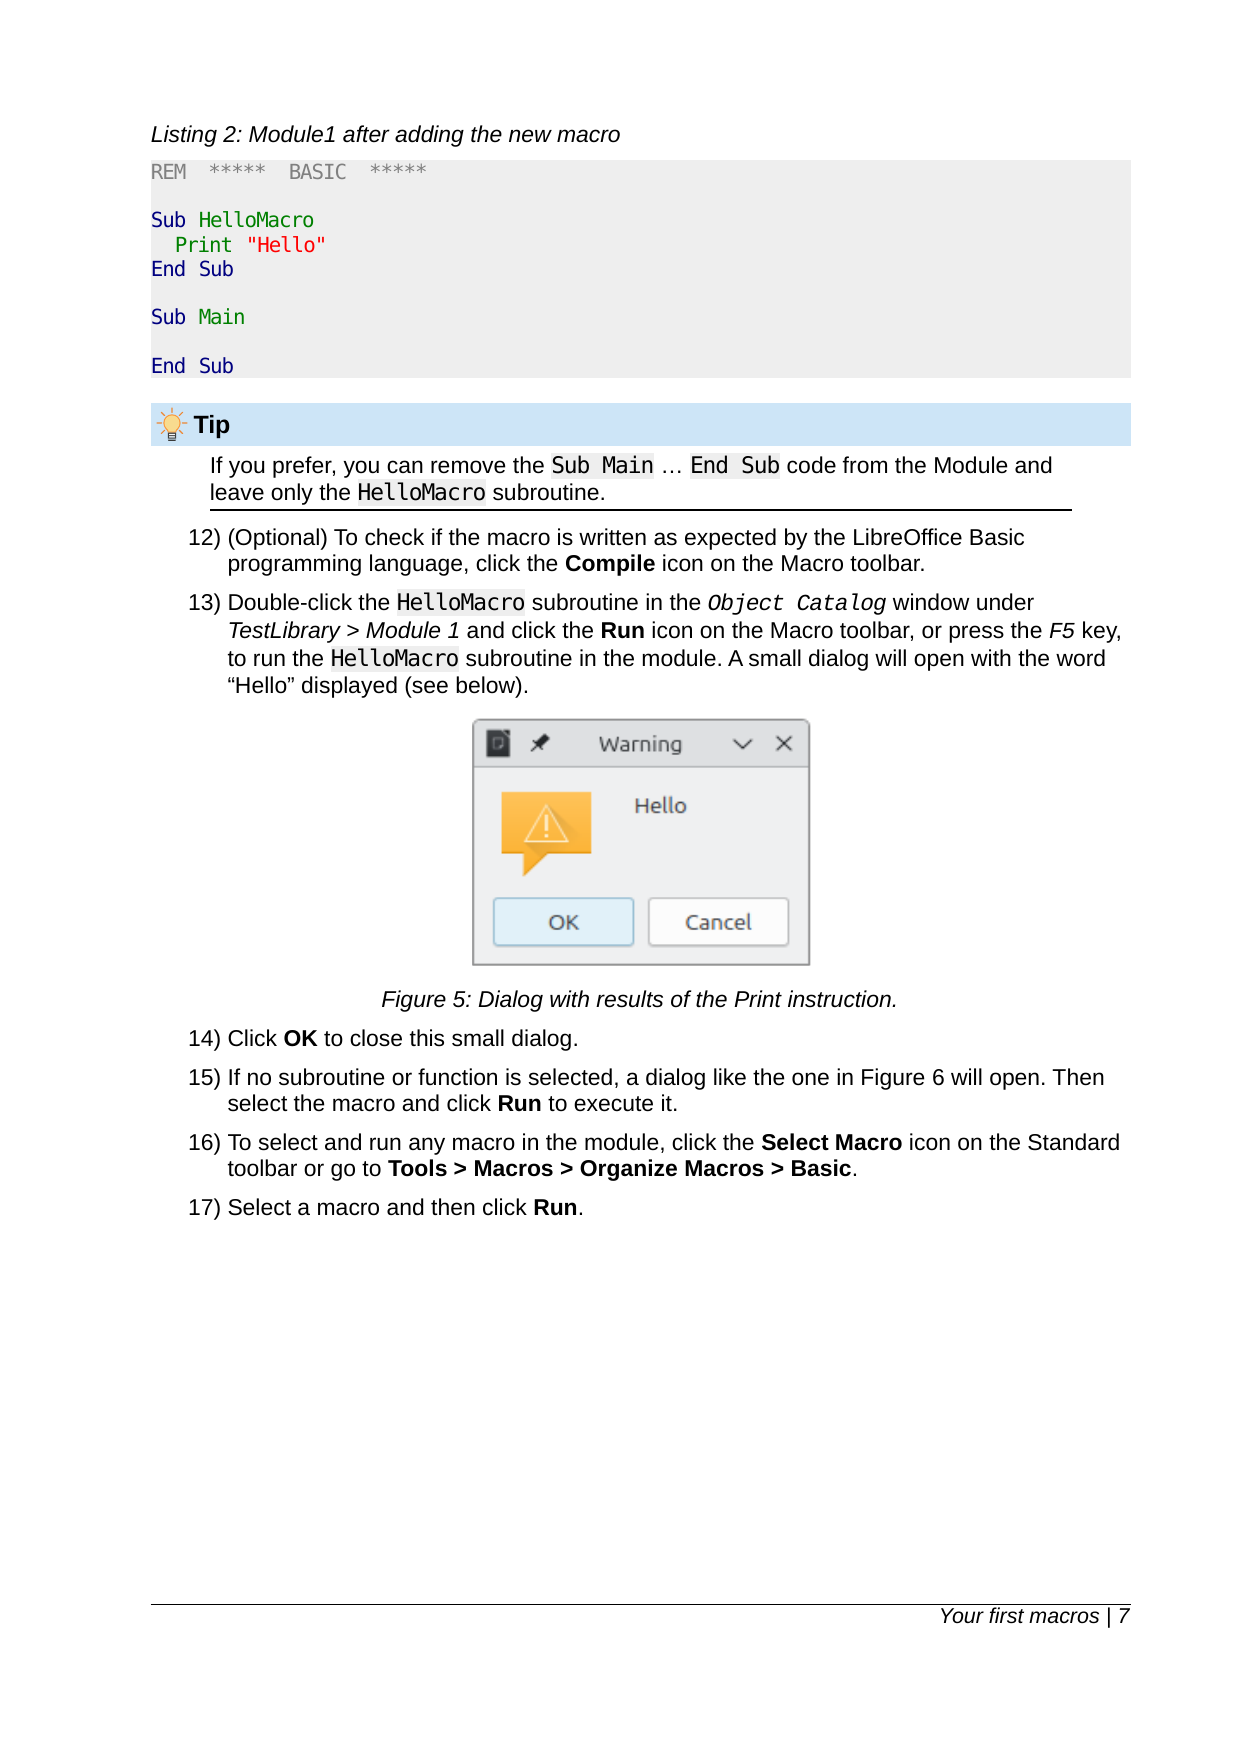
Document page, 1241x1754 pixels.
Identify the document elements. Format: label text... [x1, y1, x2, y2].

list (Optional) To check if the macro is written as expected by the LibreOffice Basic programming language, click the Compile icon on the Macro toolbar. [227, 523, 1131, 576]
text Sub HelloMacro [316, 208, 1131, 233]
picture [464, 711, 818, 974]
text If you prefer, you can remove the Sub Main … End Sub code from the Module and leave only the HelloMacro subroutine. [209, 452, 1072, 511]
text Figure 5: Dialog with results of the Print instruction. [381, 986, 901, 1013]
text End Sub [235, 354, 1131, 378]
list Select a macro and then click Run. [227, 1194, 1131, 1221]
text Sub Main [247, 305, 1131, 330]
subtitle Tip [151, 403, 1131, 446]
text Print "Hello" [328, 233, 1131, 257]
list If no subroutine or function is selected, a dialog like the one in Figure 6 will open. Then select the macro and click Run to execute it. [227, 1064, 1131, 1117]
list Click OK to close this small dialog. [227, 1025, 1131, 1051]
list Double-click the HelloMacro subroutine in the Object Catalog window under TestLibrary > Module 1 and click the Run icon on the Macro toolbar, or press the F5 key, to run the HelloMacro subroutine in the module. A small dialog will open with the word “Hello” displayed (see below). [227, 589, 1131, 698]
list To select and run any macro in the module, click the Select Macro icon on the Standard toolbar or go to Tools > Macros > Organize Macros > Basic. [227, 1129, 1131, 1182]
text Listing 2: Module1 after adding the new macro [151, 121, 1131, 147]
text End Sub [235, 257, 1131, 281]
text REM ***** BASIC ***** [429, 160, 1131, 184]
